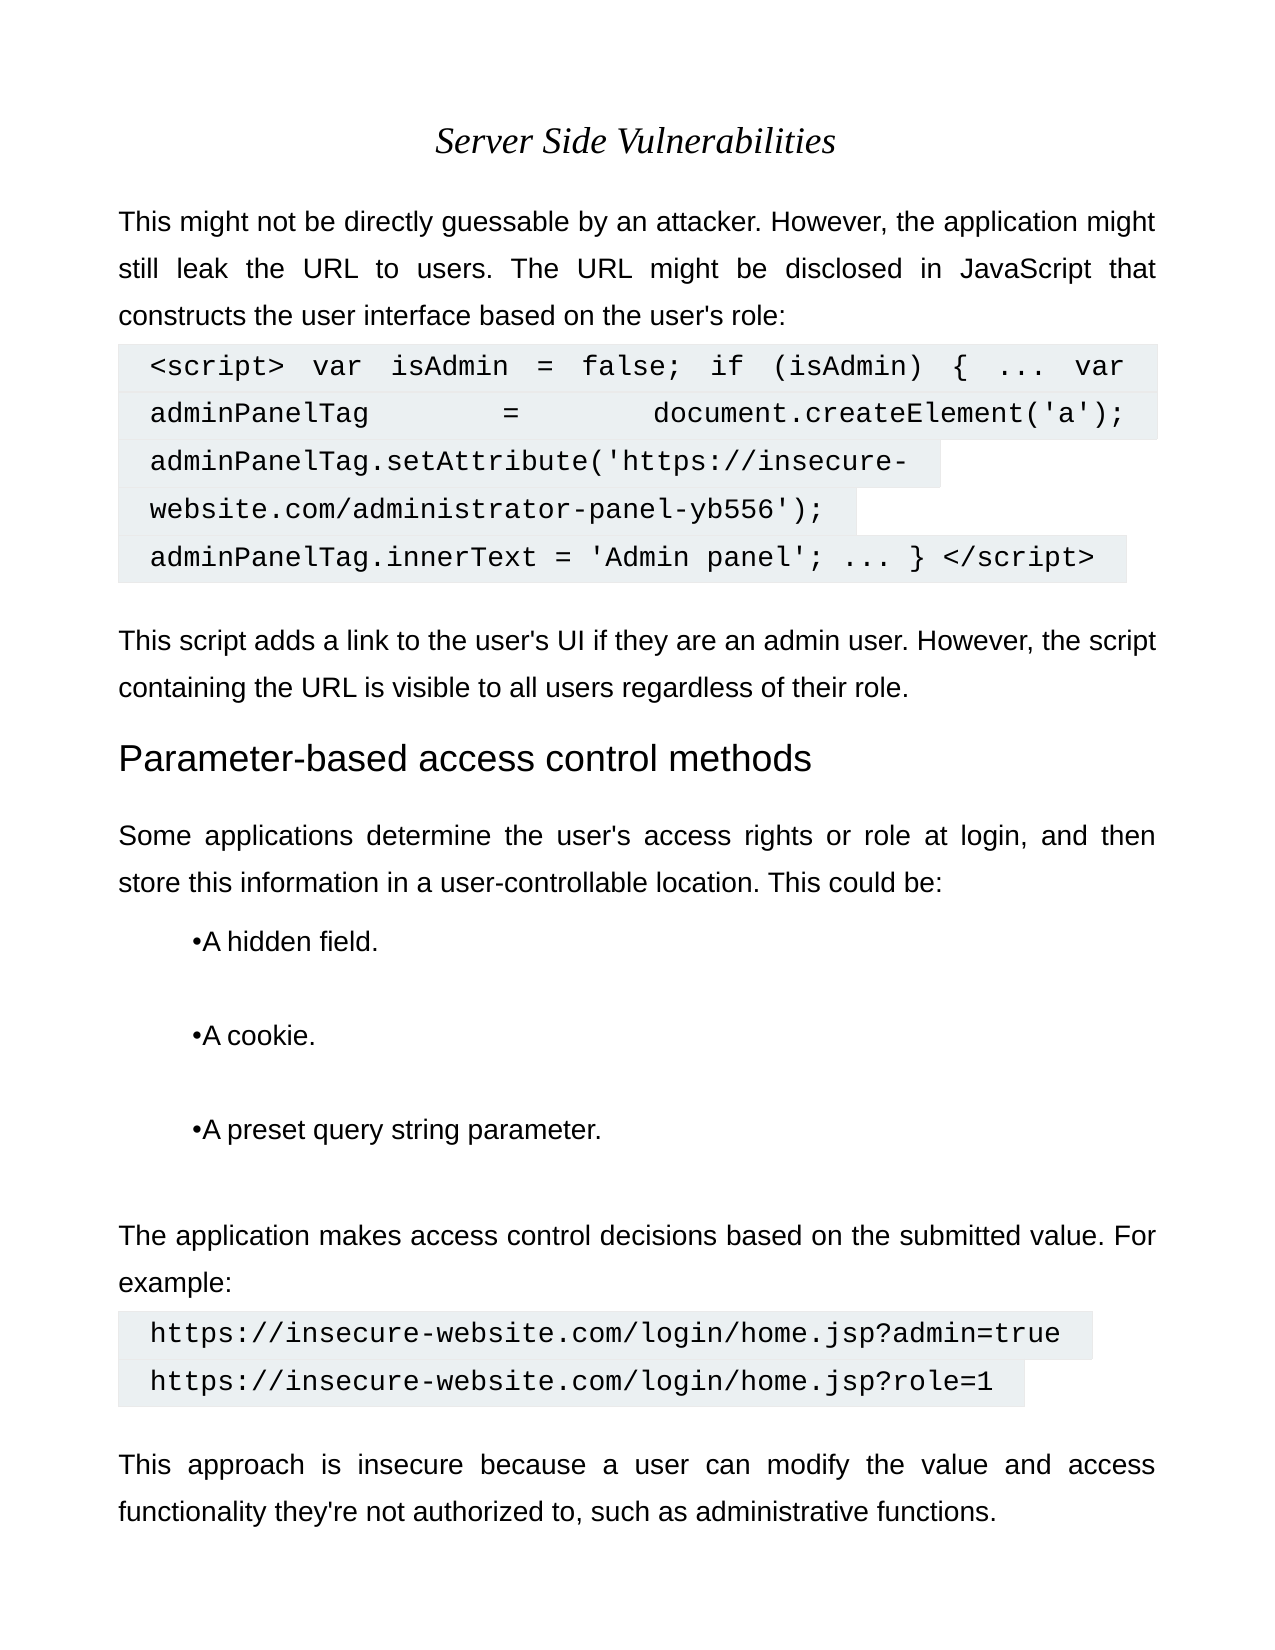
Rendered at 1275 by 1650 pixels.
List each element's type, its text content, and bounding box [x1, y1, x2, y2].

list A cookie. [118, 1005, 1157, 1052]
text <script> var isAdmin = false; if (isAdmin) { ... var adminPanelTag = document.createElement('a'); adminPanelTag.setAttribute('https://insecure-website.com/administrator-panel-yb556'); adminPanelTag.innerText = 'Admin panel'; ... } </script> [119, 345, 1157, 391]
text <script> var isAdmin = false; if (isAdmin) { ... var adminPanelTag = document.createElement('a'); adminPanelTag.setAttribute('https://insecure-website.com/administrator-panel-yb556'); adminPanelTag.innerText = 'Admin panel'; ... } </script> [857, 440, 1157, 582]
text https://insecure-website.com/login/home.jsp?admin=true https://insecure-website.com/login/home.jsp?role=1 [119, 1312, 1092, 1359]
text https://insecure-website.com/login/home.jsp?admin=true https://insecure-website.com/login/home.jsp?role=1 [119, 1360, 1024, 1406]
text <script> var isAdmin = false; if (isAdmin) { ... var adminPanelTag = document.createElement('a'); adminPanelTag.setAttribute('https://insecure-website.com/administrator-panel-yb556'); adminPanelTag.innerText = 'Admin panel'; ... } </script> [119, 536, 1126, 582]
text This approach is insecure because a user can modify the value and access functionality they're not authorized to, such as administrative functions. [118, 1433, 1157, 1527]
list A hidden field. [118, 911, 1157, 958]
text The application makes access control decisions based on the submitted value. For example: [118, 1205, 1157, 1298]
list A preset query string parameter. [118, 1098, 1157, 1145]
text <script> var isAdmin = false; if (isAdmin) { ... var adminPanelTag = document.createElement('a'); adminPanelTag.setAttribute('https://insecure-website.com/administrator-panel-yb556'); adminPanelTag.innerText = 'Admin panel'; ... } </script> [119, 440, 940, 487]
text <script> var isAdmin = false; if (isAdmin) { ... var adminPanelTag = document.createElement('a'); adminPanelTag.setAttribute('https://insecure-website.com/administrator-panel-yb556'); adminPanelTag.innerText = 'Admin panel'; ... } </script> [119, 488, 856, 535]
text This script adds a link to the user's UI if they are an admin user. However, the script containing the URL is visible to all users regardless of their role. [118, 609, 1157, 703]
subtitle Parameter-based access control methods [118, 737, 1157, 780]
text Some applications determine the user's access rights or role at login, and then store this information in a user-controllable location. This could be: [118, 805, 1157, 898]
text This might not be directly guessable by an attacker. However, the application might still leak the URL to users. The URL might be disclosed in JavaScript that constructs the user interface based on the user's role: [118, 191, 1157, 331]
text <script> var isAdmin = false; if (isAdmin) { ... var adminPanelTag = document.createElement('a'); adminPanelTag.setAttribute('https://insecure-website.com/administrator-panel-yb556'); adminPanelTag.innerText = 'Admin panel'; ... } </script> [119, 393, 1157, 439]
text https://insecure-website.com/login/home.jsp?admin=true https://insecure-website.com/login/home.jsp?role=1 [1025, 1311, 1157, 1406]
